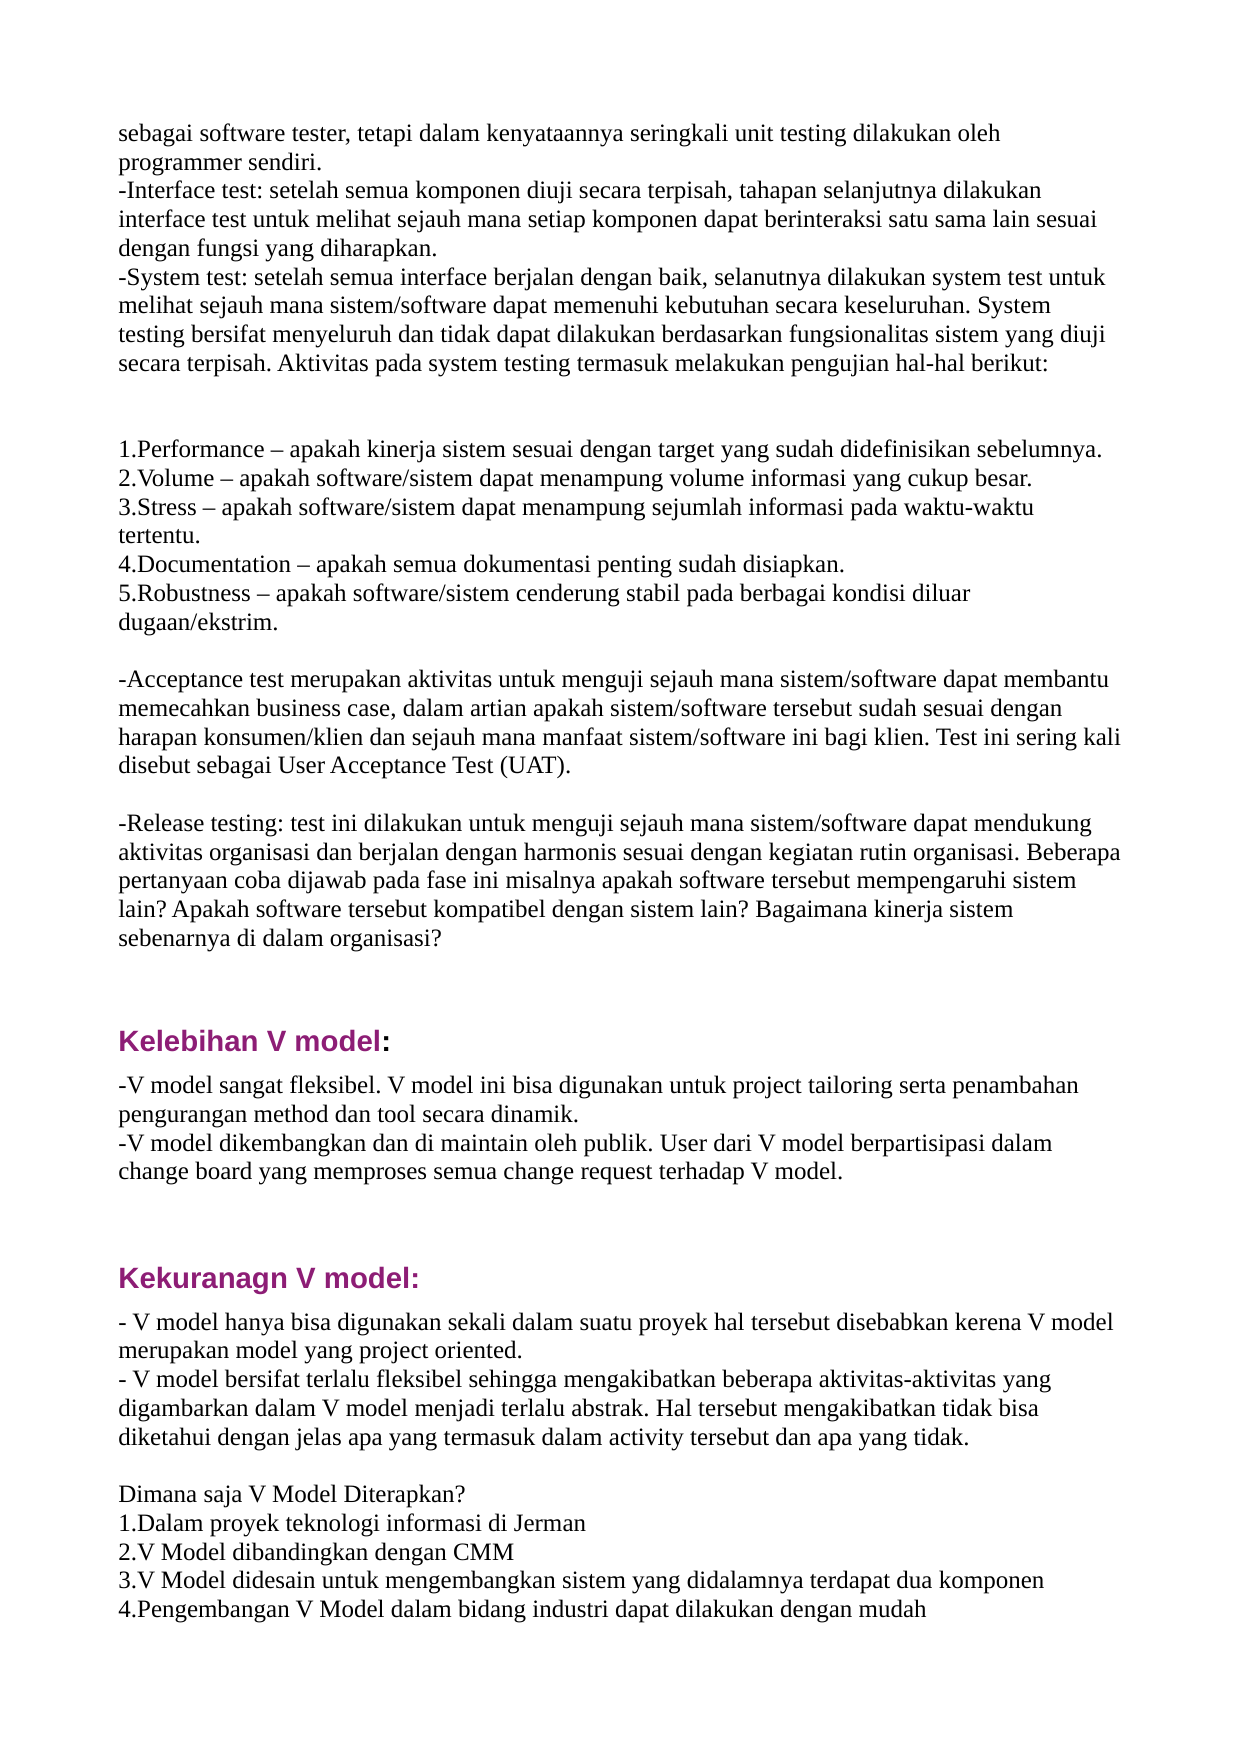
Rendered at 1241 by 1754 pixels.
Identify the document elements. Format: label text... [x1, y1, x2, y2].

text 3.Stress – apakah software/sistem dapat menampung sejumlah informasi pada waktu-waktu tertentu. [118, 492, 1122, 549]
text sebagai software tester, tetapi dalam kenyataannya seringkali unit testing dilakukan oleh programmer sendiri. [118, 118, 1122, 176]
text 2.Volume – apakah software/sistem dapat menampung volume informasi yang cukup besar. [118, 463, 1122, 492]
text -Acceptance test merupakan aktivitas untuk menguji sejauh mana sistem/software dapat membantu memecahkan business case, dalam artian apakah sistem/software tersebut sudah sesuai dengan harapan konsumen/klien dan sejauh mana manfaat sistem/software ini bagi klien. Test ini sering kali disebut sebagai User Acceptance Test (UAT). [118, 664, 1122, 779]
text -V model dikembangkan dan di maintain oleh publik. User dari V model berpartisipasi dalam change board yang memproses semua change request terhadap V model. [118, 1128, 1122, 1185]
text 3.V Model didesain untuk mengembangkan sistem yang didalamnya terdapat dua komponen [118, 1566, 1122, 1594]
text 4.Pengembangan V Model dalam bidang industri dapat dilakukan dengan mudah [118, 1594, 1122, 1623]
text -Release testing: test ini dilakukan untuk menguji sejauh mana sistem/software dapat mendukung aktivitas organisasi dan berjalan dengan harmonis sesuai dengan kegiatan rutin organisasi. Beberapa pertanyaan coba dijawab pada fase ini misalnya apakah software tersebut mempengaruhi sistem lain? Apakah software tersebut kompatibel dengan sistem lain? Bagaimana kinerja sistem sebenarnya di dalam organisasi? [118, 808, 1122, 952]
text -System test: setelah semua interface berjalan dengan baik, selanutnya dilakukan system test untuk melihat sejauh mana sistem/software dapat memenuhi kebutuhan secara keseluruhan. System testing bersifat menyeluruh dan tidak dapat dilakukan berdasarkan fungsionalitas sistem yang diuji secara terpisah. Aktivitas pada system testing termasuk melakukan pengujian hal-hal berikut: [118, 262, 1122, 377]
text 1.Dalam proyek teknologi informasi di Jerman [118, 1508, 1122, 1537]
text 2.V Model dibandingkan dengan CMM [118, 1537, 1122, 1566]
subtitle Kekuranagn V model: [118, 1261, 1122, 1294]
text -Interface test: setelah semua komponen diuji secara terpisah, tahapan selanjutnya dilakukan interface test untuk melihat sejauh mana setiap komponen dapat berinteraksi satu sama lain sesuai dengan fungsi yang diharapkan. [118, 176, 1122, 262]
text 1.Performance – apakah kinerja sistem sesuai dengan target yang sudah didefinisikan sebelumnya. [118, 434, 1122, 463]
text -V model sangat fleksibel. V model ini bisa digunakan untuk project tailoring serta penambahan pengurangan method dan tool secara dinamik. [118, 1070, 1122, 1128]
text 4.Documentation – apakah semua dokumentasi penting sudah disiapkan. [118, 549, 1122, 578]
text - V model hanya bisa digunakan sekali dalam suatu proyek hal tersebut disebabkan kerena V model merupakan model yang project oriented. [118, 1307, 1122, 1364]
text 5.Robustness – apakah software/sistem cenderung stabil pada berbagai kondisi diluar dugaan/ekstrim. [118, 578, 1122, 636]
text Dimana saja V Model Diterapkan? [118, 1479, 1122, 1508]
subtitle Kelebihan V model: [118, 1024, 1122, 1058]
text - V model bersifat terlalu fleksibel sehingga mengakibatkan beberapa aktivitas-aktivitas yang digambarkan dalam V model menjadi terlalu abstrak. Hal tersebut mengakibatkan tidak bisa diketahui dengan jelas apa yang termasuk dalam activity tersebut dan apa yang tidak. [118, 1364, 1122, 1451]
